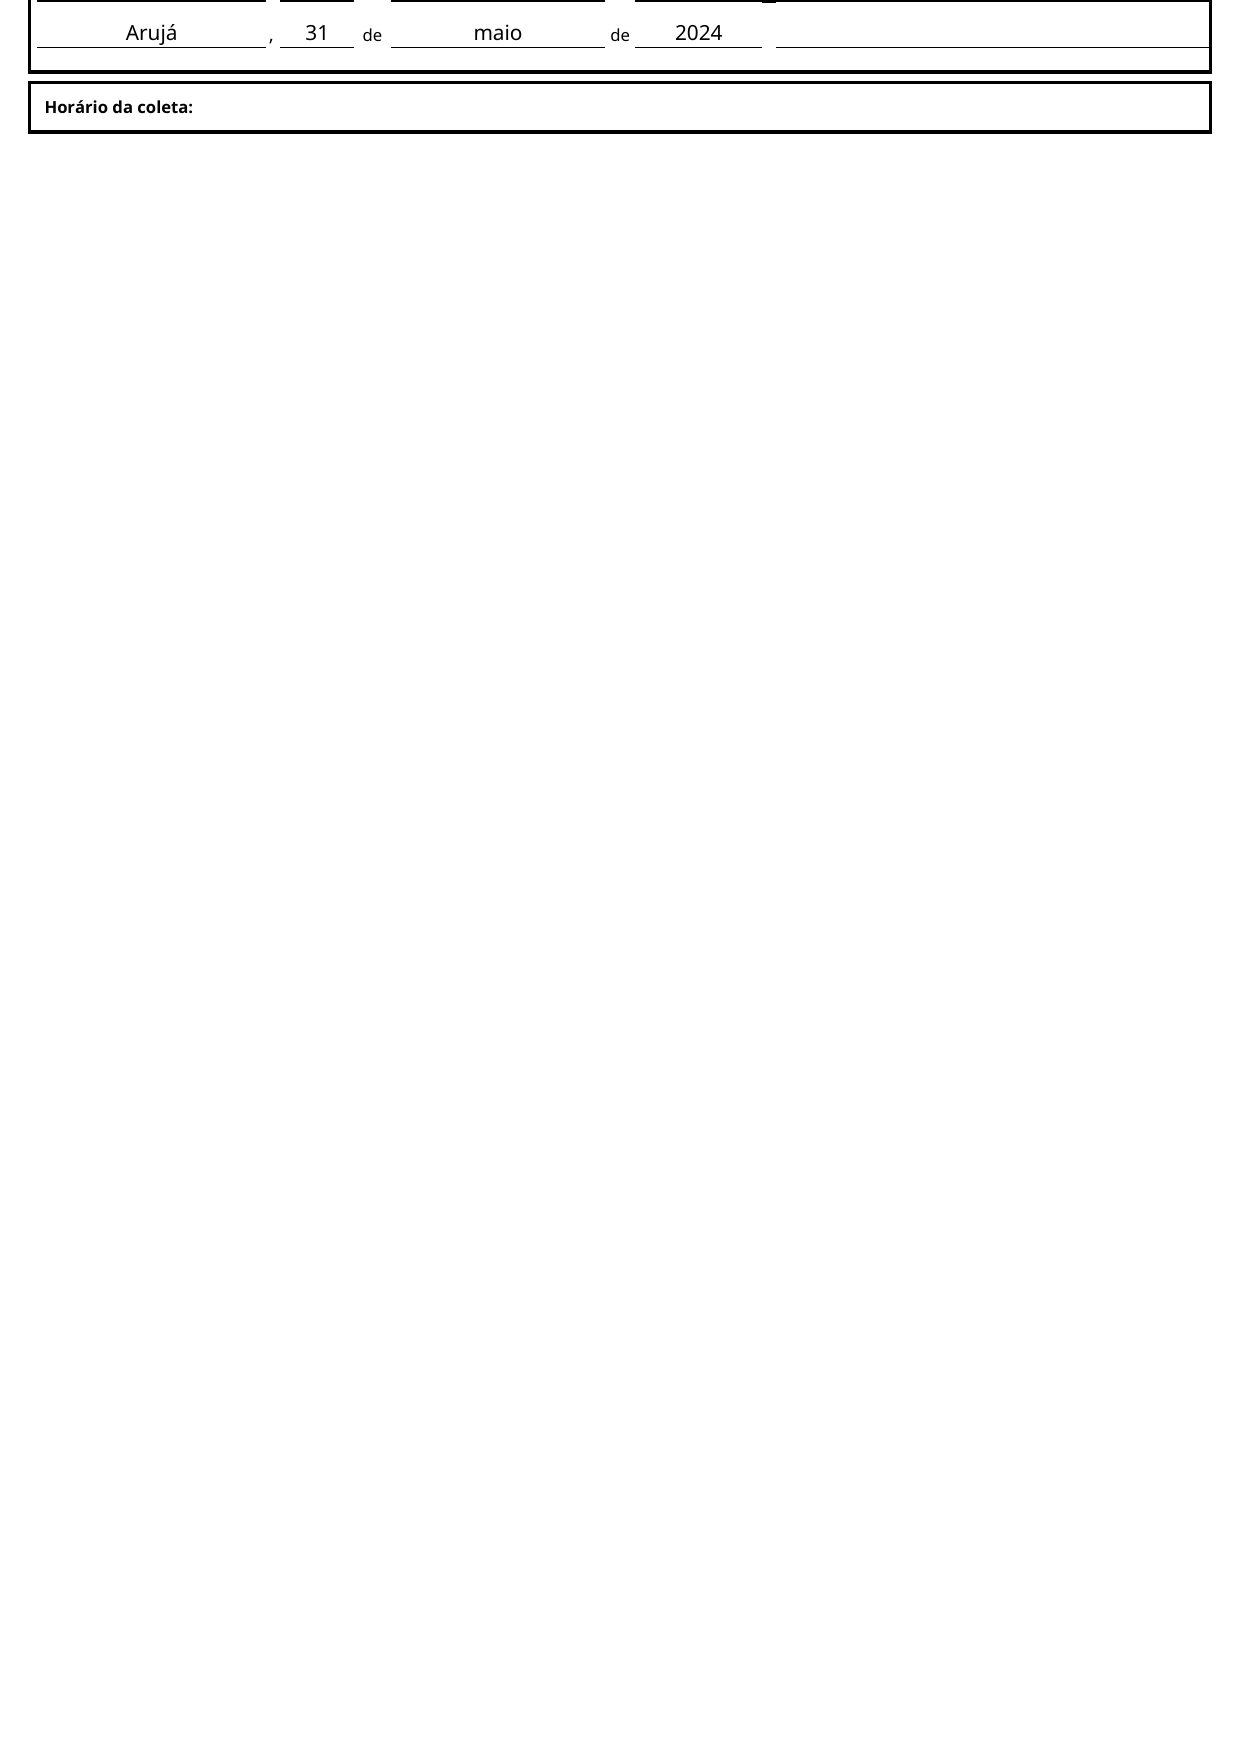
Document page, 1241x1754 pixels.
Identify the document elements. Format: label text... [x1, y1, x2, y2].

table_cell [1058, 74, 1211, 81]
table_cell de [605, 0, 635, 46]
table_cell de [354, 0, 391, 46]
table_cell maio [391, 2, 605, 46]
table_cell 2024 [635, 2, 762, 46]
table_cell [37, 48, 266, 70]
table_cell Horário da coleta: [31, 84, 1209, 130]
table_cell 31 [280, 2, 354, 46]
table_cell [391, 48, 605, 70]
table_cell [776, 2, 1209, 46]
table_cell [354, 46, 391, 70]
table_cell [266, 46, 280, 70]
table_cell [280, 48, 354, 70]
table_cell [762, 3, 776, 70]
table_cell [776, 48, 1209, 70]
table_cell [31, 0, 37, 46]
table_cell [31, 46, 37, 70]
table_cell , [266, 0, 280, 46]
table_cell [605, 46, 635, 70]
table_cell [635, 48, 762, 70]
table_cell Arujá [37, 2, 266, 46]
table_cell [30, 74, 1058, 81]
